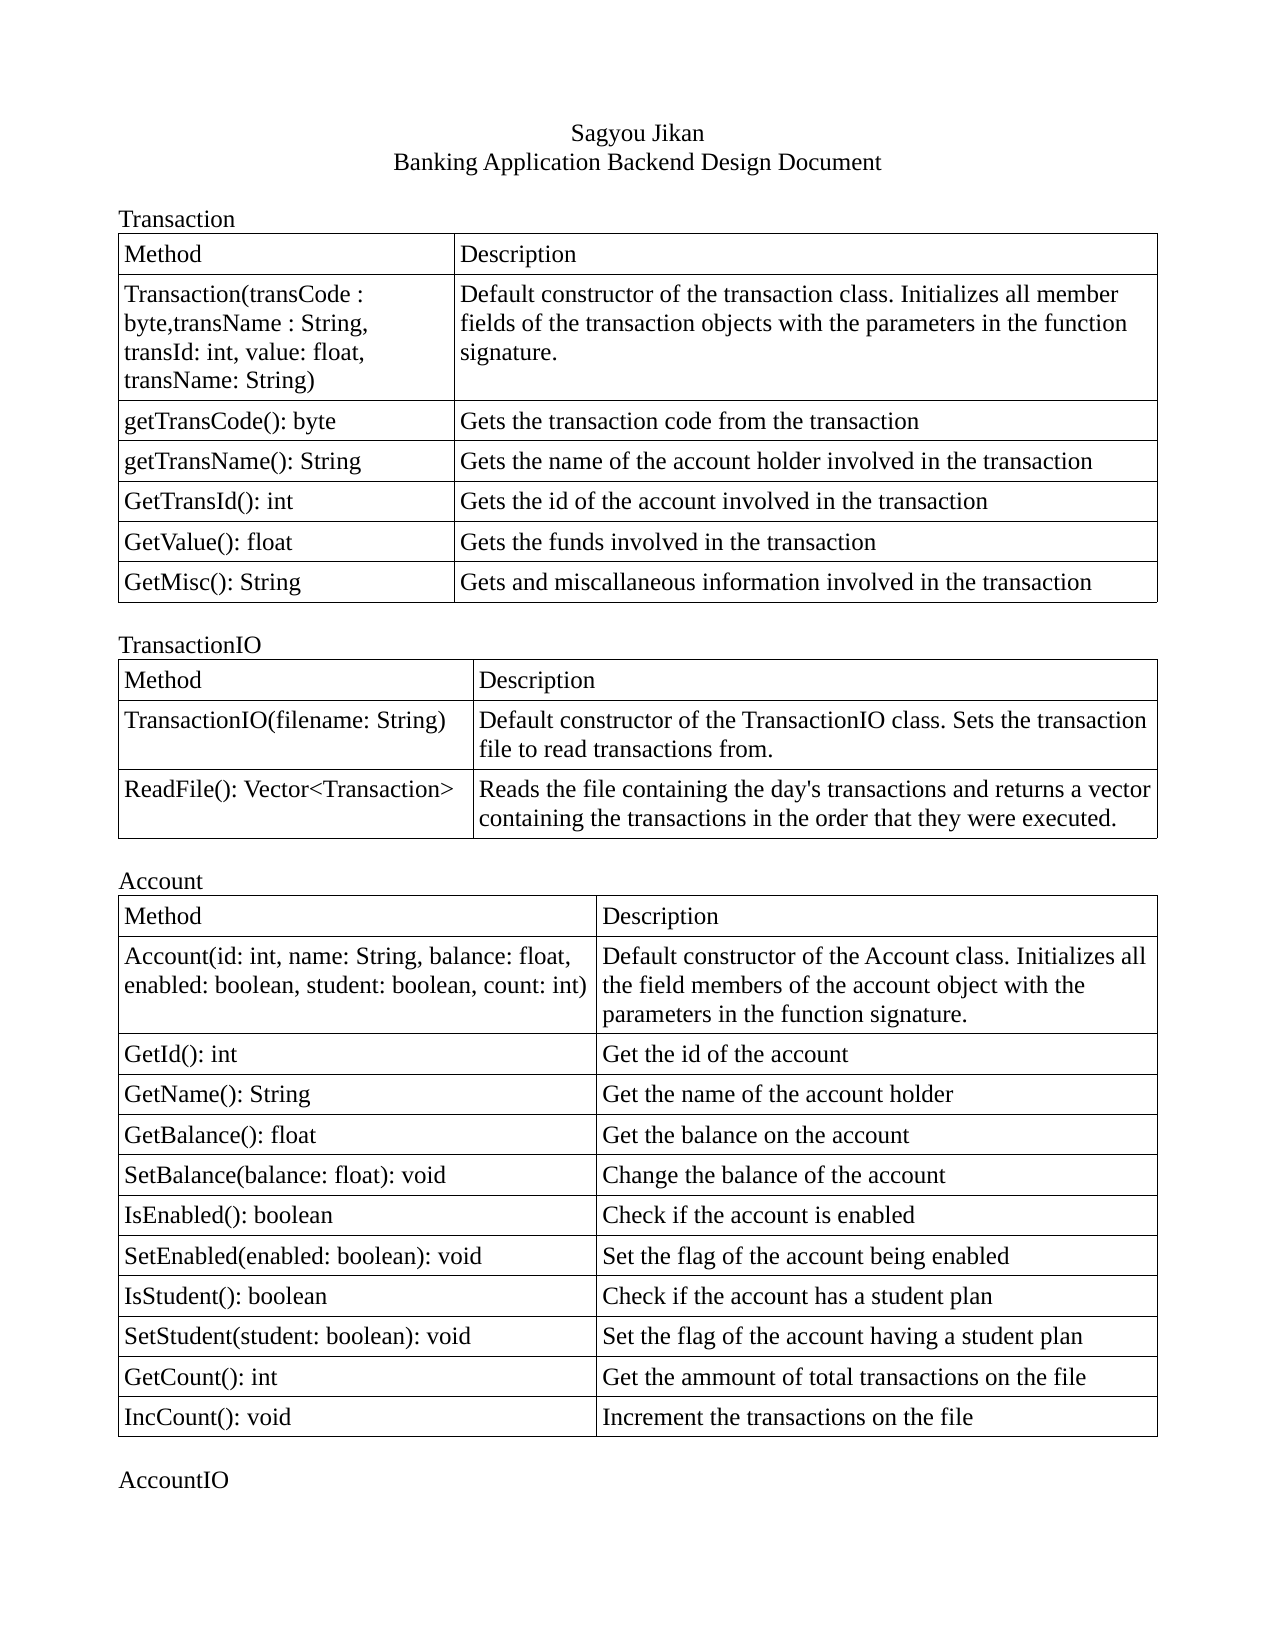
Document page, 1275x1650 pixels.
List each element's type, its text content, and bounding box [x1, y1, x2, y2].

table_cell Set the flag of the account having a student plan [597, 1317, 1157, 1356]
table_cell Get the name of the account holder [597, 1075, 1157, 1114]
table_cell GetMisc(): String [119, 562, 454, 602]
table_cell Get the id of the account [597, 1034, 1157, 1074]
table_cell Check if the account is enabled [597, 1196, 1157, 1235]
table_cell Increment the transactions on the file [597, 1397, 1157, 1436]
table_cell ReadFile(): Vector<Transaction> [119, 770, 473, 838]
table_cell getTransName(): String [119, 441, 454, 481]
table_cell GetName(): String [119, 1075, 596, 1114]
table_cell Check if the account has a student plan [597, 1276, 1157, 1316]
text Sagyou Jikan [118, 118, 1157, 147]
table_cell Gets the id of the account involved in the transaction [455, 482, 1157, 521]
table_cell GetId(): int [119, 1034, 596, 1074]
table_cell TransactionIO(filename: String) [119, 701, 473, 768]
text Banking Application Backend Design Document [118, 147, 1157, 176]
table_cell SetBalance(balance: float): void [119, 1155, 596, 1194]
table_cell Default constructor of the TransactionIO class. Sets the transaction file to read transactions from. [474, 701, 1157, 768]
table_cell Gets and miscallaneous information involved in the transaction [455, 562, 1157, 602]
table_header Description [597, 896, 1157, 936]
table_cell GetValue(): float [119, 522, 454, 561]
table_cell IncCount(): void [119, 1397, 596, 1436]
table_header Method [119, 234, 454, 273]
table_cell Get the balance on the account [597, 1115, 1157, 1154]
table_header Description [474, 660, 1157, 699]
table_cell Gets the funds involved in the transaction [455, 522, 1157, 561]
table_cell GetBalance(): float [119, 1115, 596, 1154]
table_header Method [119, 660, 473, 699]
table_cell Gets the name of the account holder involved in the transaction [455, 441, 1157, 481]
table_cell IsEnabled(): boolean [119, 1196, 596, 1235]
table_cell Get the ammount of total transactions on the file [597, 1357, 1157, 1396]
text AccountIO [118, 1465, 1157, 1494]
table_cell Transaction(transCode : byte,transName : String, transId: int, value: float, transName: String) [119, 275, 454, 400]
table_cell Gets the transaction code from the transaction [455, 401, 1157, 440]
table_cell Reads the file containing the day's transactions and returns a vector containing the transactions in the order that they were executed. [474, 770, 1157, 838]
table_cell GetTransId(): int [119, 482, 454, 521]
table_cell Default constructor of the transaction class. Initializes all member fields of the transaction objects with the parameters in the function signature. [455, 275, 1157, 400]
table_cell IsStudent(): boolean [119, 1276, 596, 1316]
text Transaction [118, 204, 1157, 233]
table_cell GetCount(): int [119, 1357, 596, 1396]
table_cell getTransCode(): byte [119, 401, 454, 440]
table_cell Set the flag of the account being enabled [597, 1236, 1157, 1275]
table_header Description [455, 234, 1157, 273]
text Account [118, 866, 1157, 895]
table_cell Account(id: int, name: String, balance: float, enabled: boolean, student: boolean, count: int) [119, 937, 596, 1033]
table_cell Change the balance of the account [597, 1155, 1157, 1194]
table_cell SetEnabled(enabled: boolean): void [119, 1236, 596, 1275]
table_cell SetStudent(student: boolean): void [119, 1317, 596, 1356]
table_header Method [119, 896, 596, 936]
table_cell Default constructor of the Account class. Initializes all the field members of the account object with the parameters in the function signature. [597, 937, 1157, 1033]
text TransactionIO [118, 630, 1157, 659]
